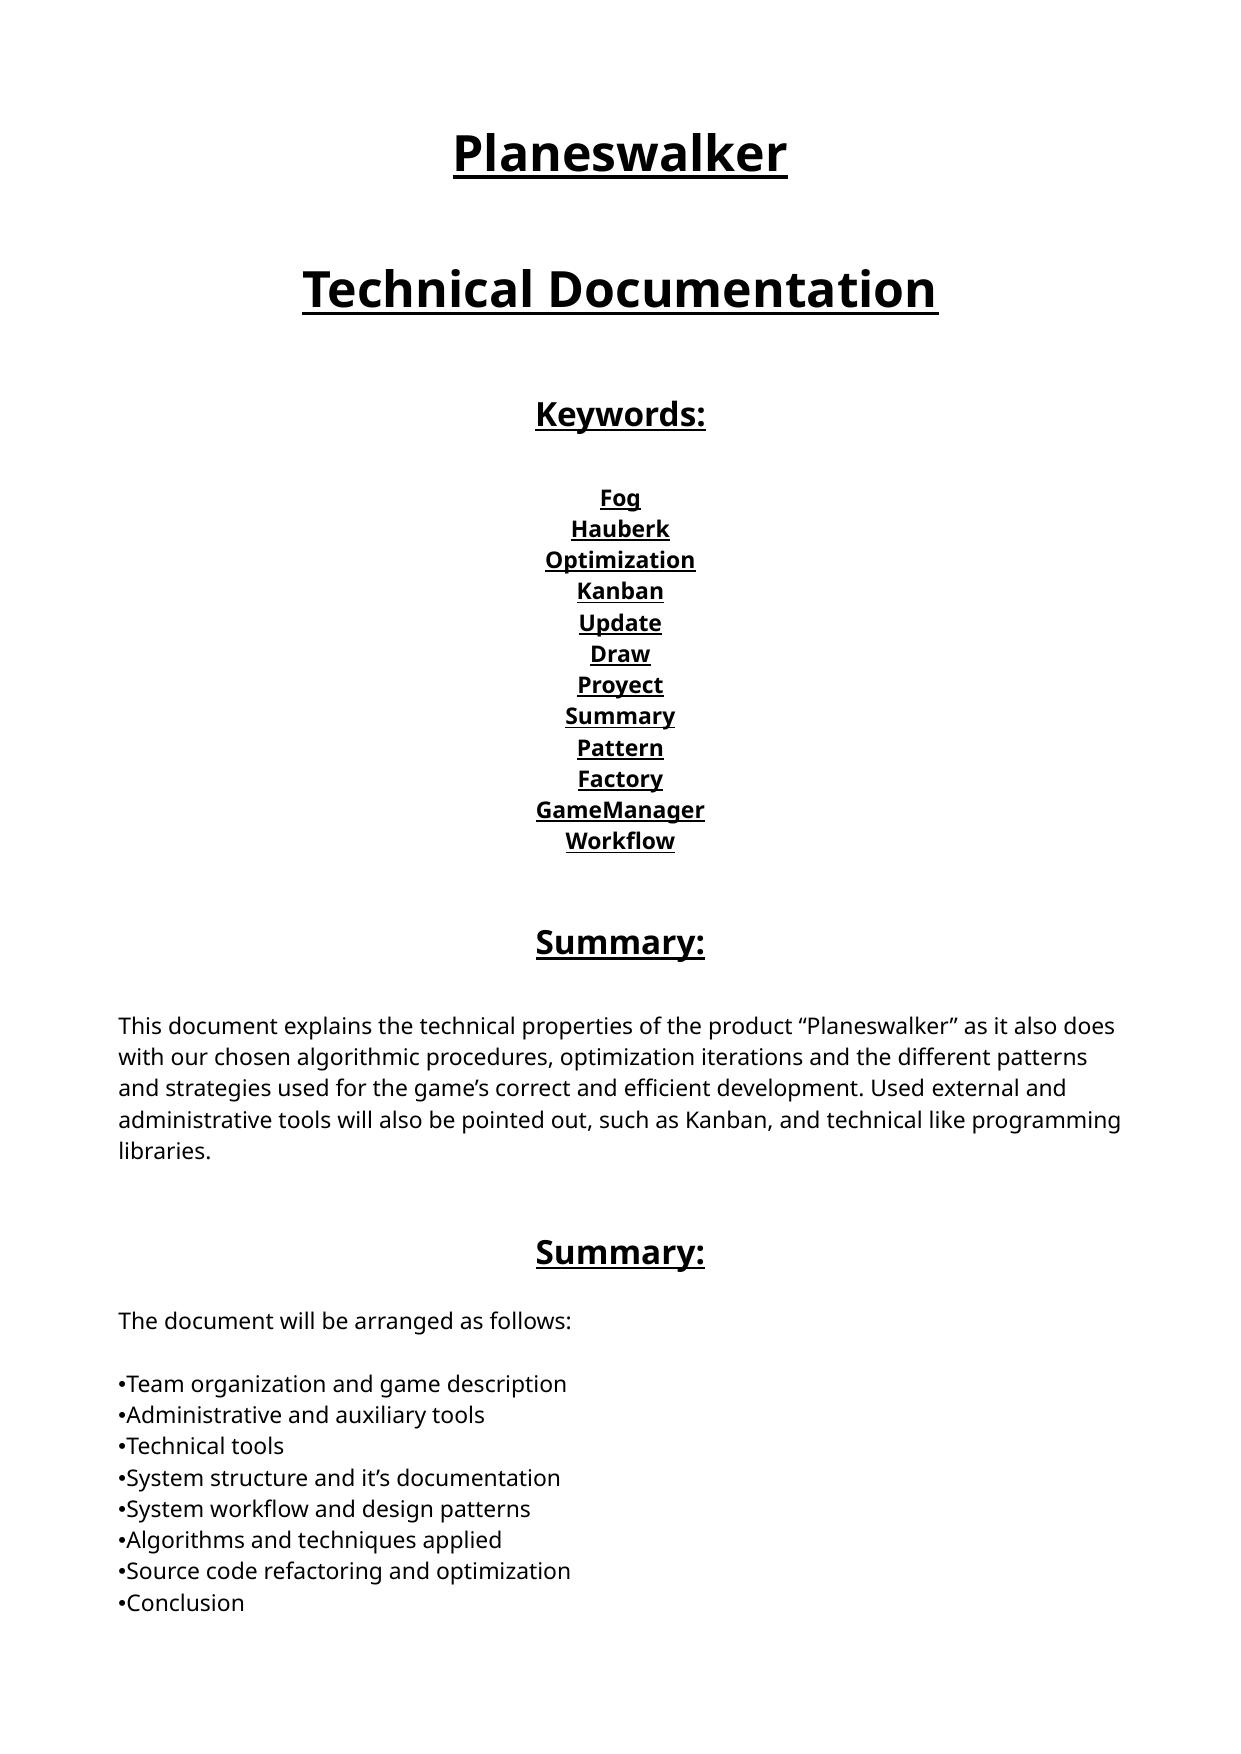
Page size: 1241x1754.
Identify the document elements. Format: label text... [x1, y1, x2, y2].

text This document explains the technical properties of the product “Planeswalker” as it also does with our chosen algorithmic procedures, optimization iterations and the different patterns and strategies used for the game’s correct and efficient development. Used external and administrative tools will also be pointed out, such as Kanban, and technical like programming libraries. [118, 1010, 1122, 1166]
list Conclusion [118, 1586, 1122, 1618]
text Workflow [118, 825, 1122, 856]
list Team organization and game description [118, 1368, 1122, 1399]
text Draw [118, 638, 1122, 669]
text Summary: [118, 1228, 1122, 1274]
text Proyect [118, 669, 1122, 700]
list Source code refactoring and optimization [118, 1555, 1122, 1586]
text Summary: [118, 919, 1122, 964]
text Factory [118, 763, 1122, 794]
list Algorithms and techniques applied [118, 1524, 1122, 1555]
list Technical tools [118, 1430, 1122, 1461]
text Planeswalker [118, 118, 1122, 186]
text GameManager [118, 794, 1122, 825]
text Keywords: [118, 391, 1122, 436]
text The document will be arranged as follows: [118, 1305, 1122, 1336]
text Fog [118, 481, 1122, 513]
list Administrative and auxiliary tools [118, 1399, 1122, 1430]
text Optimization Kanban [118, 544, 1122, 606]
list System structure and it’s documentation [118, 1461, 1122, 1493]
text Hauberk [118, 513, 1122, 544]
list System workflow and design patterns [118, 1493, 1122, 1524]
text Update [118, 606, 1122, 638]
text Technical Documentation [118, 254, 1122, 322]
text Summary [118, 700, 1122, 731]
text Pattern [118, 731, 1122, 763]
